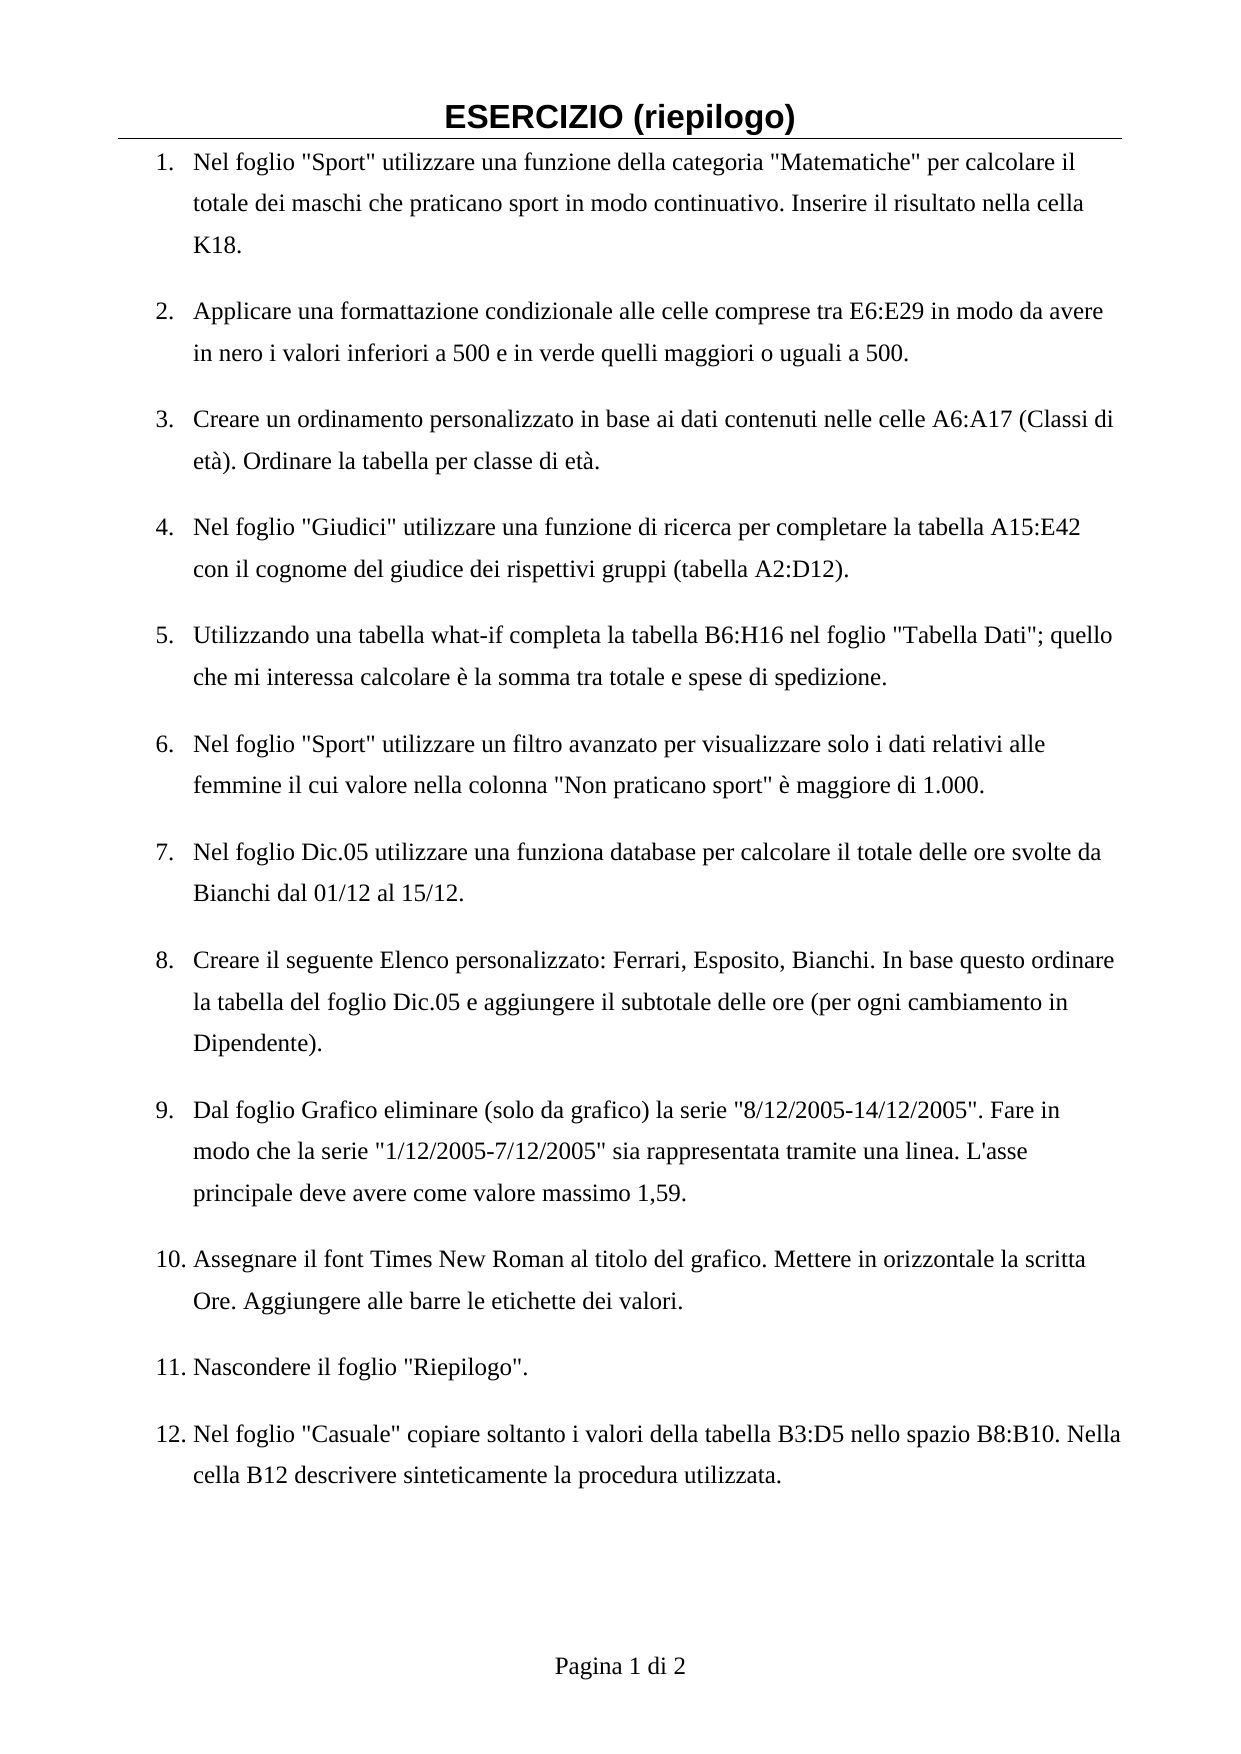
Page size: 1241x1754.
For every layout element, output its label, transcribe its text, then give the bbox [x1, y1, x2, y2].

list Nascondere il foglio "Riepilogo". [155, 1353, 1122, 1381]
list Dal foglio Grafico eliminare (solo da grafico) la serie "8/12/2005-14/12/2005". Fare in modo che la serie "1/12/2005-7/12/2005" sia rappresentata tramite una linea. L'asse principale deve avere come valore massimo 1,59. [155, 1096, 1122, 1207]
list Assegnare il font Times New Roman al titolo del grafico. Mettere in orizzontale la scritta Ore. Aggiungere alle barre le etichette dei valori. [155, 1245, 1122, 1315]
list Nel foglio Dic.05 utilizzare una funziona database per calcolare il totale delle ore svolte da Bianchi dal 01/12 al 15/12. [155, 838, 1122, 907]
list Utilizzando una tabella what-if completa la tabella B6:H16 nel foglio "Tabella Dati"; quello che mi interessa calcolare è la somma tra totale e spese di spedizione. [155, 622, 1122, 691]
list Nel foglio "Giudici" utilizzare una funzione di ricerca per completare la tabella A15:E42 con il cognome del giudice dei rispettivi gruppi (tabella A2:D12). [155, 513, 1122, 583]
list Creare il seguente Elenco personalizzato: Ferrari, Esposito, Bianchi. In base questo ordinare la tabella del foglio Dic.05 e aggiungere il subtotale delle ore (per ogni cambiamento in Dipendente). [155, 946, 1122, 1057]
list Applicare una formattazione condizionale alle celle comprese tra E6:E29 in modo da avere in nero i valori inferiori a 500 e in verde quelli maggiori o uguali a 500. [155, 297, 1122, 367]
list Creare un ordinamento personalizzato in base ai dati contenuti nelle celle A6:A17 (Classi di età). Ordinare la tabella per classe di età. [155, 405, 1122, 475]
list Nel foglio "Sport" utilizzare un filtro avanzato per visualizzare solo i dati relativi alle femmine il cui valore nella colonna "Non praticano sport" è maggiore di 1.000. [155, 730, 1122, 799]
list Nel foglio "Casuale" copiare soltanto i valori della tabella B3:D5 nello spazio B8:B10. Nella cella B12 descrivere sinteticamente la procedura utilizzata. [155, 1420, 1122, 1489]
list Nel foglio "Sport" utilizzare una funzione della categoria "Matematiche" per calcolare il totale dei maschi che praticano sport in modo continuativo. Inserire il risultato nella cella K18. [155, 148, 1122, 258]
